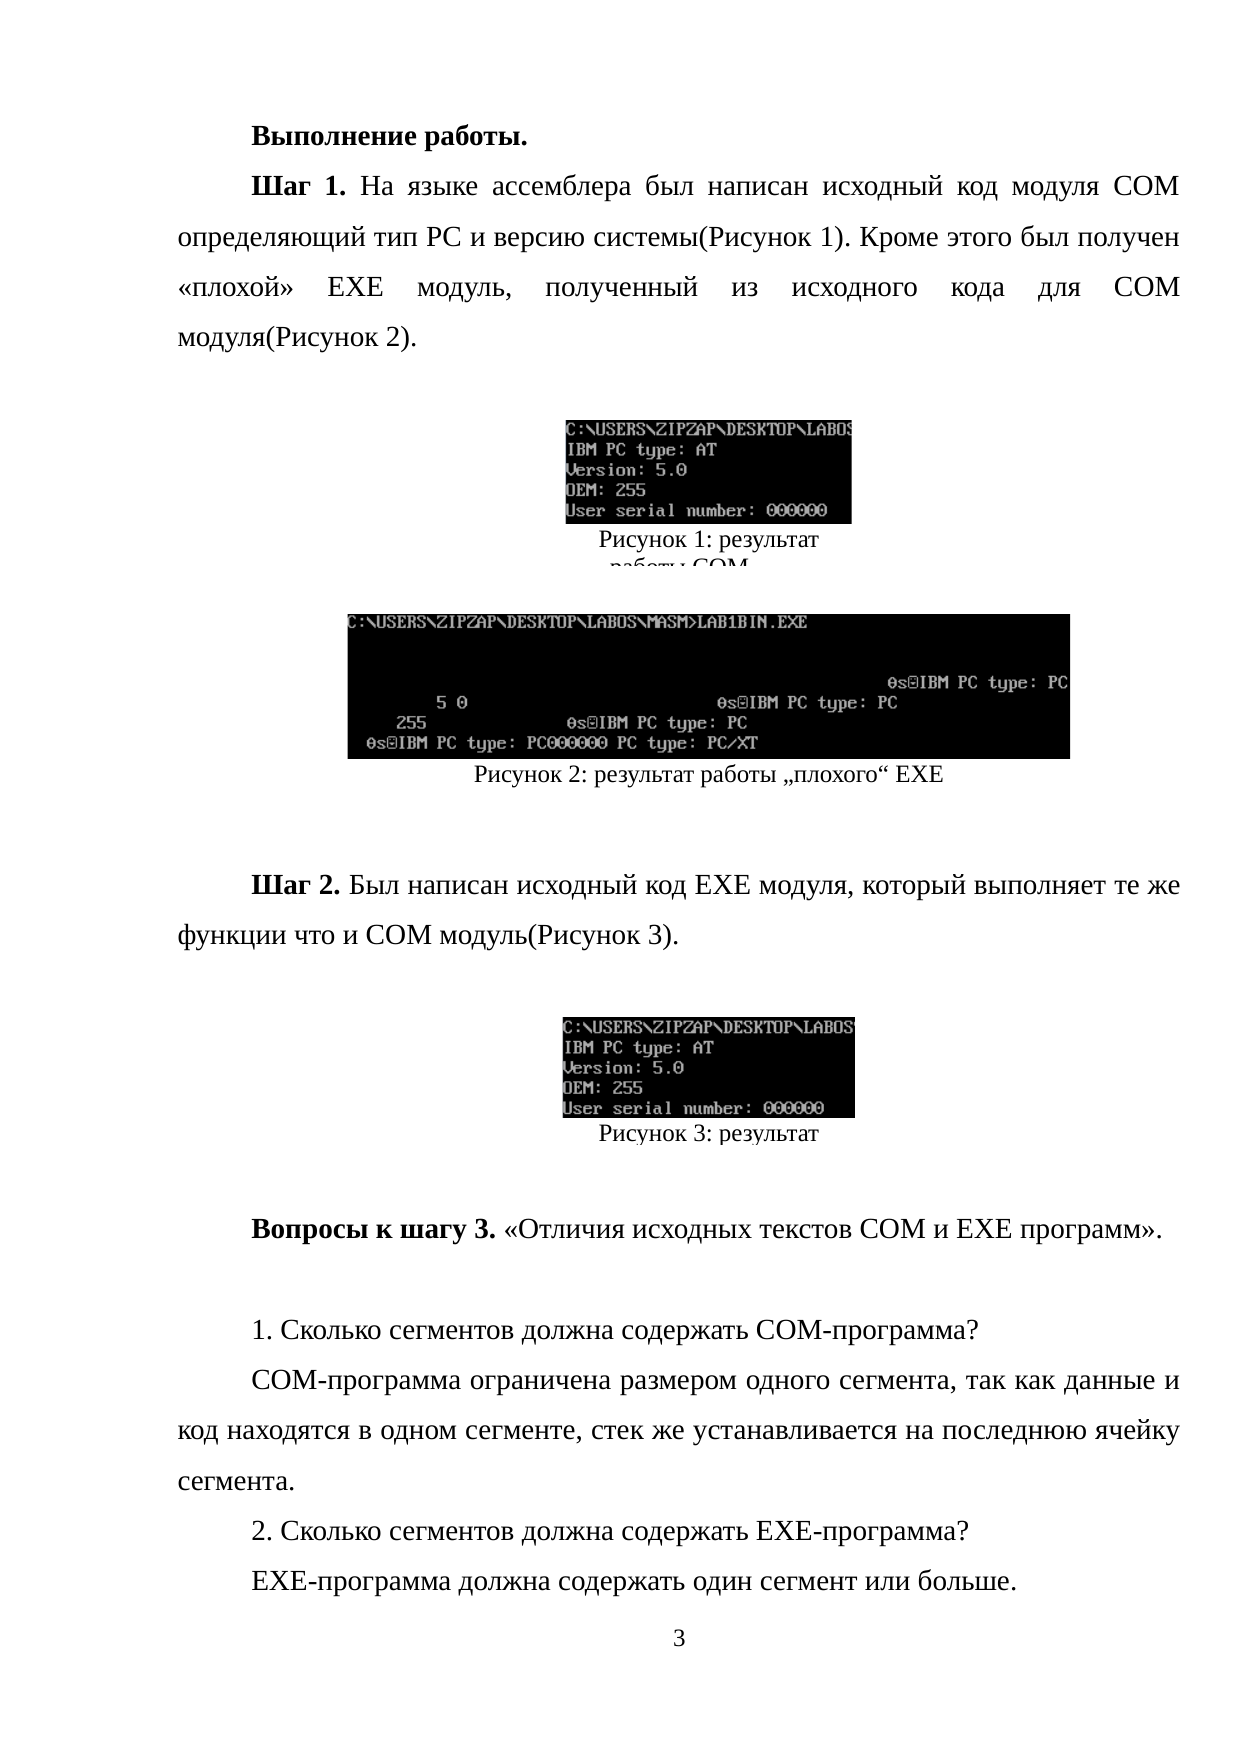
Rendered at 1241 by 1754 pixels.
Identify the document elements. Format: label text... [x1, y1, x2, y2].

text 2. Сколько сегментов должна содержать EXE-программа? [177, 1513, 1181, 1547]
text Рисунок 3: результат работы „хорошего“ EXE [503, 1118, 855, 1144]
text Рисунок 1: результат работы COM [507, 524, 852, 565]
text 1. Сколько сегментов должна содержать COM-программа? [177, 1312, 1181, 1345]
text EXE-программа должна содержать один сегмент или больше. [177, 1563, 1181, 1597]
text Выполнение работы. [177, 118, 1181, 152]
text Рисунок 2: результат работы „плохого“ EXE [210, 759, 1149, 788]
text COM-программа ограничена размером одного сегмента, так как данные и код находятся в одном сегменте, стек же устанавливается на последнюю ячейку сегмента. [177, 1362, 1181, 1496]
text Шаг 1. На языке ассемблера был написан исходный код модуля COM определяющий тип PC и версию системы(Рисунок 1). Кроме этого был получен «плохой» EXE модуль, полученный из исходного кода для COM модуля(Рисунок 2). [177, 168, 1181, 353]
text Шаг 2. Был написан исходный код EXE модуля, который выполняет те же функции что и COM модуль(Рисунок 3). [177, 867, 1181, 951]
text Вопросы к шагу 3. «Отличия исходных текстов СОМ и ЕХЕ программ». [177, 1211, 1181, 1245]
